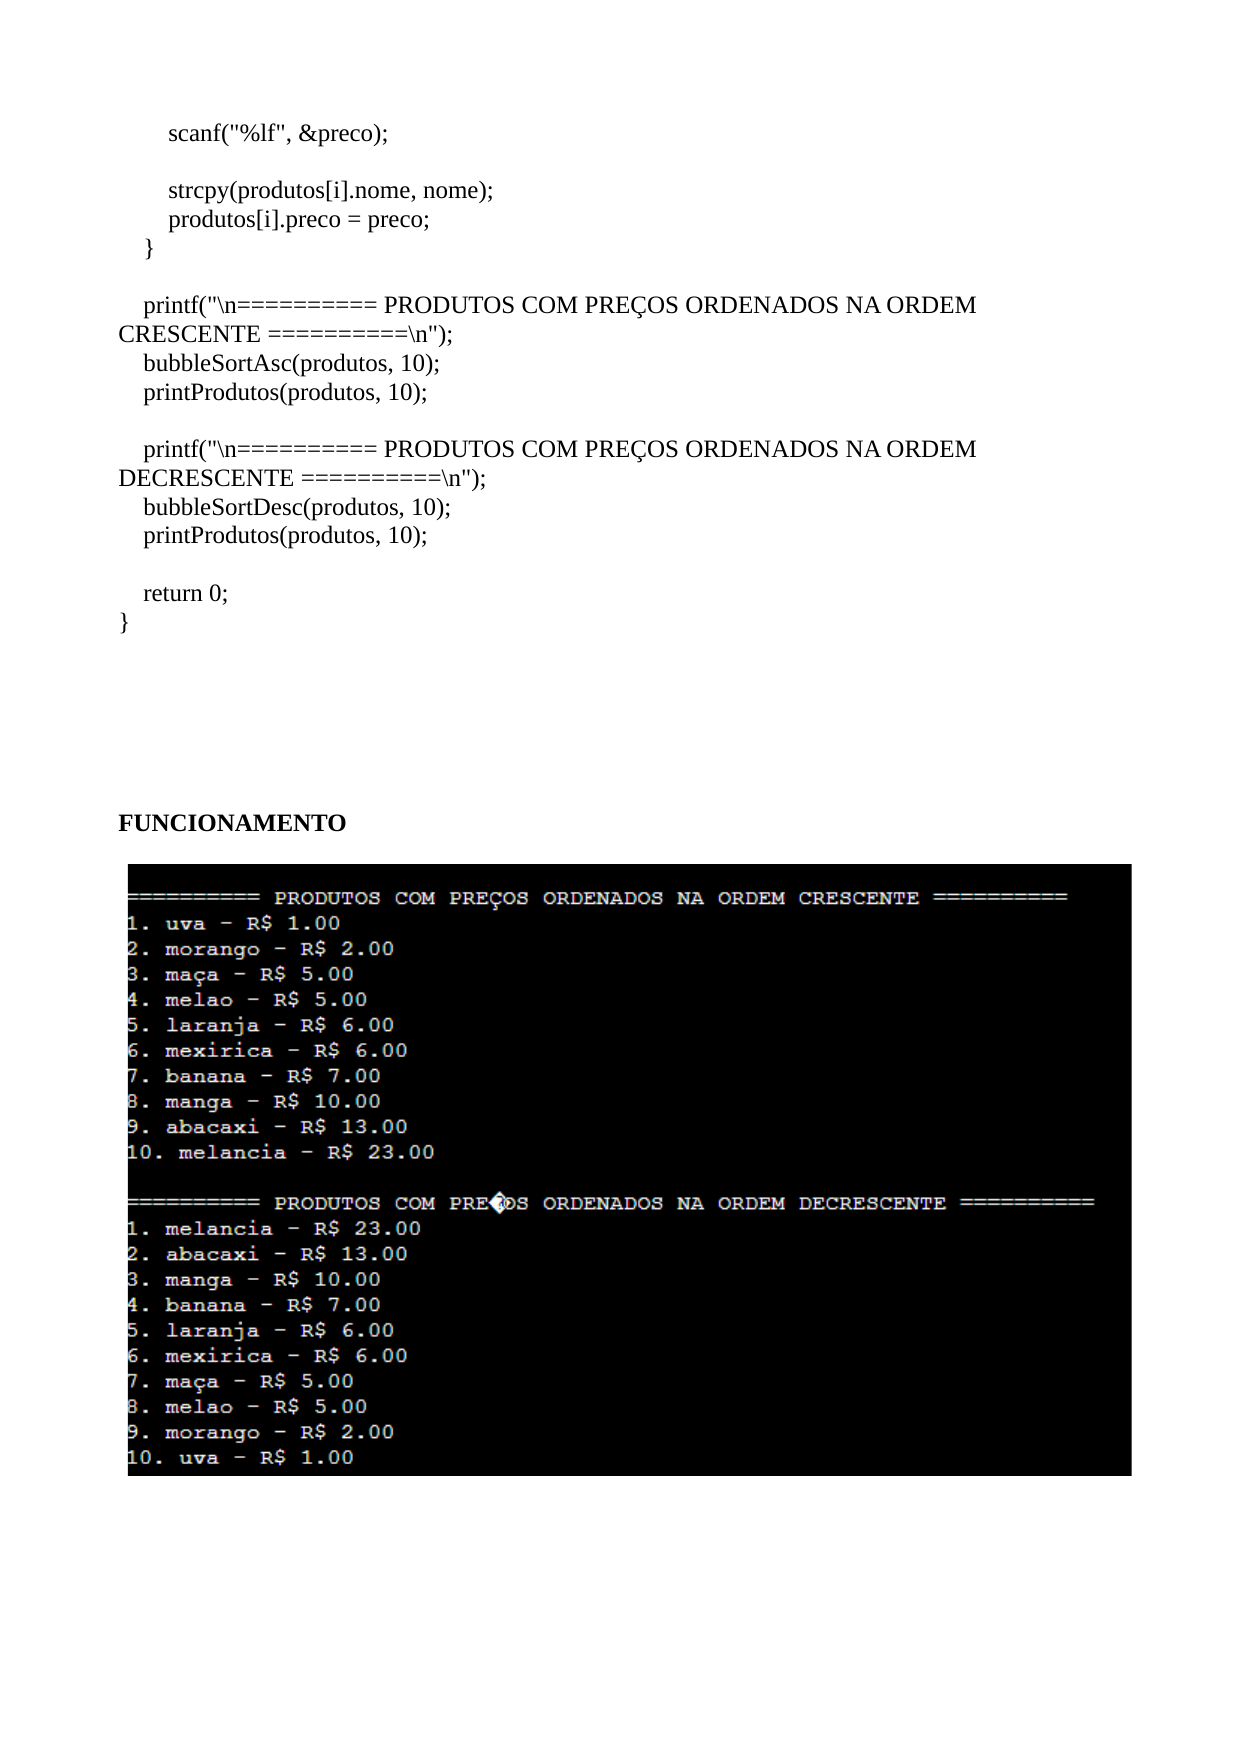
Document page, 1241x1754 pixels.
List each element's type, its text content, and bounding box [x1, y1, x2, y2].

text printf("\n========== PRODUTOS COM PREÇOS ORDENADOS NA ORDEM CRESCENTE ==========\n"); [118, 291, 1122, 348]
text printProdutos(produtos, 10); [118, 521, 1122, 549]
text strcpy(produtos[i].nome, nome); [118, 176, 1122, 204]
text printProdutos(produtos, 10); [118, 377, 1122, 406]
text FUNCIONAMENTO [118, 808, 1122, 837]
text } [118, 607, 1122, 636]
text bubbleSortDesc(produtos, 10); [118, 492, 1122, 521]
picture [127, 864, 1132, 1476]
text return 0; [118, 578, 1122, 607]
text } [118, 233, 1122, 262]
text printf("\n========== PRODUTOS COM PREÇOS ORDENADOS NA ORDEM DECRESCENTE ==========\n"); [118, 434, 1122, 492]
text bubbleSortAsc(produtos, 10); [118, 348, 1122, 377]
text produtos[i].preco = preco; [118, 204, 1122, 233]
text scanf("%lf", &preco); [118, 118, 1122, 147]
